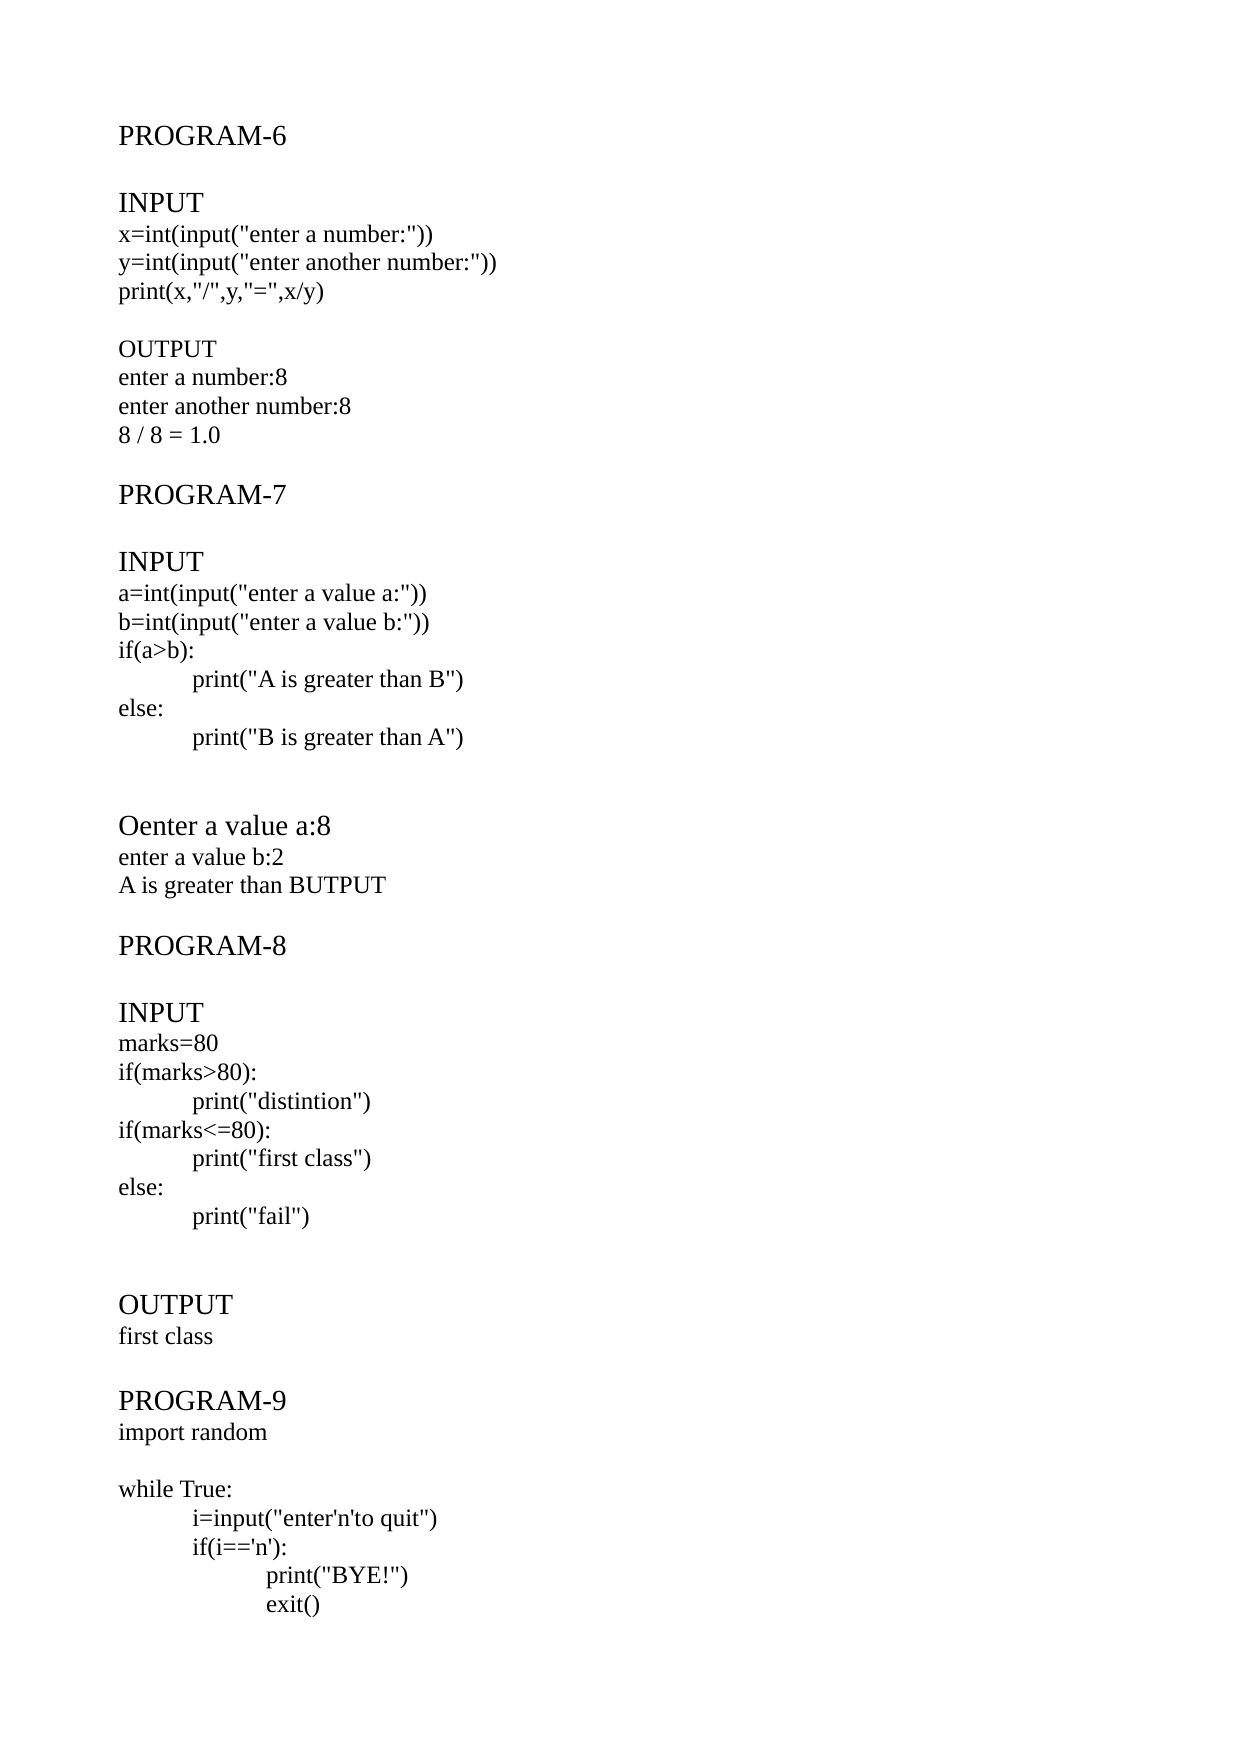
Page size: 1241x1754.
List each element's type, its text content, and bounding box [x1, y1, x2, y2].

text first class [118, 1321, 1122, 1349]
text if(marks<=80): [118, 1115, 1122, 1143]
text INPUT [118, 995, 1122, 1028]
text print("distintion") [118, 1086, 1122, 1115]
text print("B is greater than A") [118, 722, 1122, 751]
text import random [118, 1417, 1122, 1445]
text if(i=='n'): [118, 1532, 1122, 1560]
text print(x,"/",y,"=",x/y) [118, 276, 1122, 305]
text marks=80 [118, 1028, 1122, 1057]
text 8 / 8 = 1.0 [118, 420, 1122, 449]
text A is greater than BUTPUT [118, 870, 1122, 899]
text print("fail") [118, 1201, 1122, 1230]
text exit() [118, 1589, 1122, 1618]
text i=input("enter'n'to quit") [118, 1503, 1122, 1532]
text a=int(input("enter a value a:")) [118, 578, 1122, 607]
text else: [118, 1172, 1122, 1201]
text INPUT [118, 544, 1122, 578]
text while True: [118, 1474, 1122, 1503]
text y=int(input("enter another number:")) [118, 247, 1122, 276]
text enter a number:8 [118, 362, 1122, 391]
text Oenter a value a:8 [118, 808, 1122, 842]
text PROGRAM-8 [118, 928, 1122, 961]
text PROGRAM-6 [118, 118, 1122, 152]
text OUTPUT [118, 1287, 1122, 1321]
text b=int(input("enter a value b:")) [118, 607, 1122, 636]
text print("first class") [118, 1143, 1122, 1172]
text x=int(input("enter a number:")) [118, 219, 1122, 247]
text OUTPUT [118, 334, 1122, 362]
text PROGRAM-9 [118, 1383, 1122, 1417]
text enter another number:8 [118, 391, 1122, 420]
text PROGRAM-7 [118, 477, 1122, 511]
text print("A is greater than B") [118, 664, 1122, 693]
text enter a value b:2 [118, 842, 1122, 870]
text if(marks>80): [118, 1057, 1122, 1086]
text print("BYE!") [118, 1560, 1122, 1589]
text INPUT [118, 185, 1122, 219]
text else: [118, 693, 1122, 722]
text if(a>b): [118, 636, 1122, 664]
